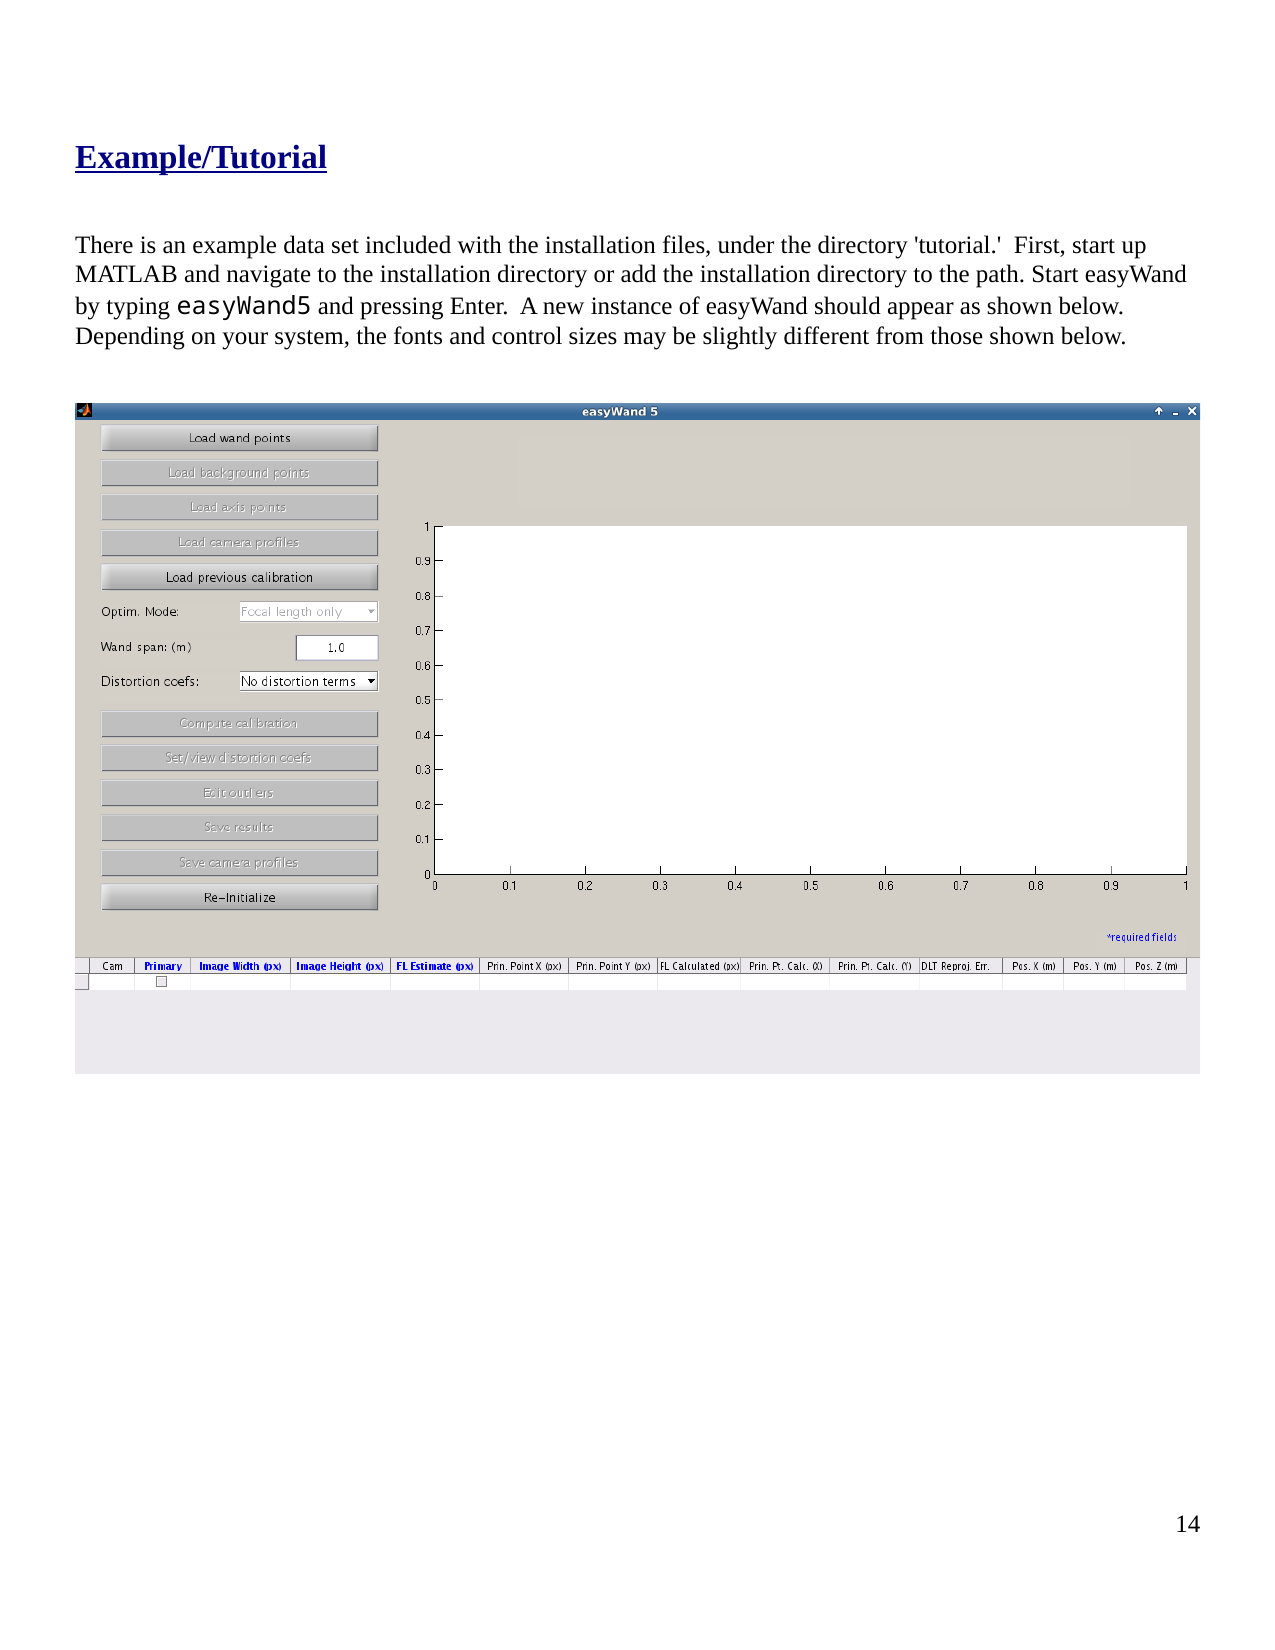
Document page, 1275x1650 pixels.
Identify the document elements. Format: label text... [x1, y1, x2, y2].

picture [75, 403, 1200, 1074]
subtitle Example/Tutorial [75, 137, 1200, 176]
list There is an example data set included with the installation files, under the directory 'tutorial.' First, start up MATLAB and navigate to the installation directory or add the installation directory to the path. Start easyWand by typing easyWand5 and pressing Enter. A new instance of easyWand should appear as shown below. Depending on your system, the fonts and control sizes may be slightly different from those shown below. [75, 230, 1200, 350]
